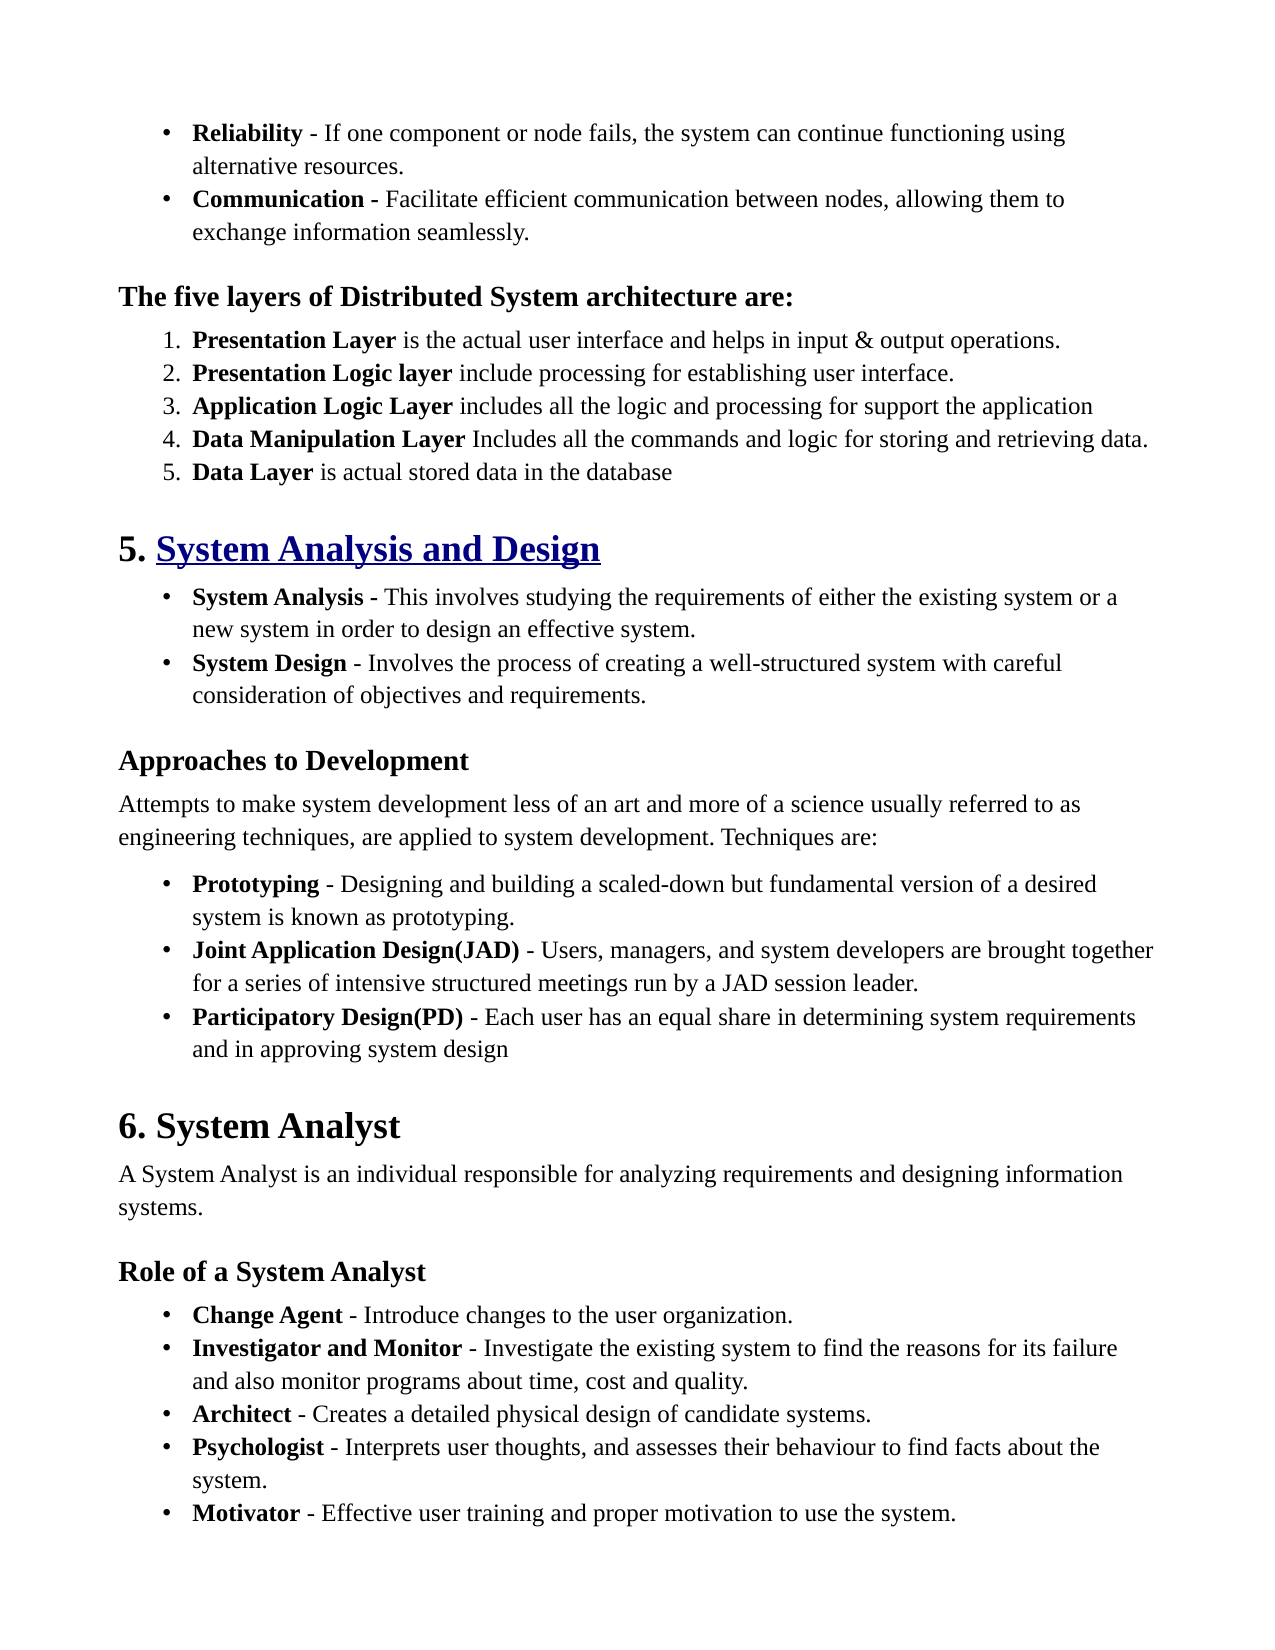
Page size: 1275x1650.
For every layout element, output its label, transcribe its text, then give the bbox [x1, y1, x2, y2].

list Motivator - Effective user training and proper motivation to use the system. [162, 1498, 1157, 1527]
list System Analysis - This involves studying the requirements of either the existing system or a new system in order to design an effective system. [162, 582, 1157, 643]
subtitle 6. System Analyst [118, 1103, 1157, 1146]
subtitle Approaches to Development [118, 743, 1157, 776]
text Attempts to make system development less of an art and more of a science usually referred to as engineering techniques, are applied to system development. Techniques are: [118, 789, 1157, 851]
text A System Analyst is an individual responsible for analyzing requirements and designing information systems. [118, 1159, 1157, 1220]
list Application Logic Layer includes all the logic and processing for support the application [162, 391, 1157, 420]
list Presentation Logic layer include processing for establishing user interface. [162, 358, 1157, 387]
subtitle 5. System Analysis and Design [118, 526, 1157, 569]
list Data Manipulation Layer Includes all the commands and logic for storing and retrieving data. [162, 424, 1157, 453]
list Prototyping - Designing and building a scaled-down but fundamental version of a desired system is known as prototyping. [162, 869, 1157, 931]
list Presentation Layer is the actual user interface and helps in input & output operations. [162, 325, 1157, 354]
list Communication - Facilitate efficient communication between nodes, allowing them to exchange information seamlessly. [162, 184, 1157, 246]
list Psychologist - Interprets user thoughts, and assesses their behaviour to find facts about the system. [162, 1432, 1157, 1494]
list Change Agent - Introduce changes to the user organization. [162, 1300, 1157, 1329]
list Reliability - If one component or node fails, the system can continue functioning using alternative resources. [162, 118, 1157, 180]
list Architect - Creates a detailed physical design of candidate systems. [162, 1399, 1157, 1428]
list Participatory Design(PD) - Each user has an equal share in determining system requirements and in approving system design [162, 1002, 1157, 1063]
list System Design - Involves the process of creating a well-structured system with careful consideration of objectives and requirements. [162, 648, 1157, 709]
subtitle The five layers of Distributed System architecture are: [118, 279, 1157, 313]
list Data Layer is actual stored data in the database [162, 457, 1157, 486]
subtitle Role of a System Analyst [118, 1254, 1157, 1287]
list Joint Application Design(JAD) - Users, managers, and system developers are brought together for a series of intensive structured meetings run by a JAD session leader. [162, 936, 1157, 997]
list Investigator and Monitor - Investigate the existing system to find the reasons for its failure and also monitor programs about time, cost and quality. [162, 1333, 1157, 1395]
